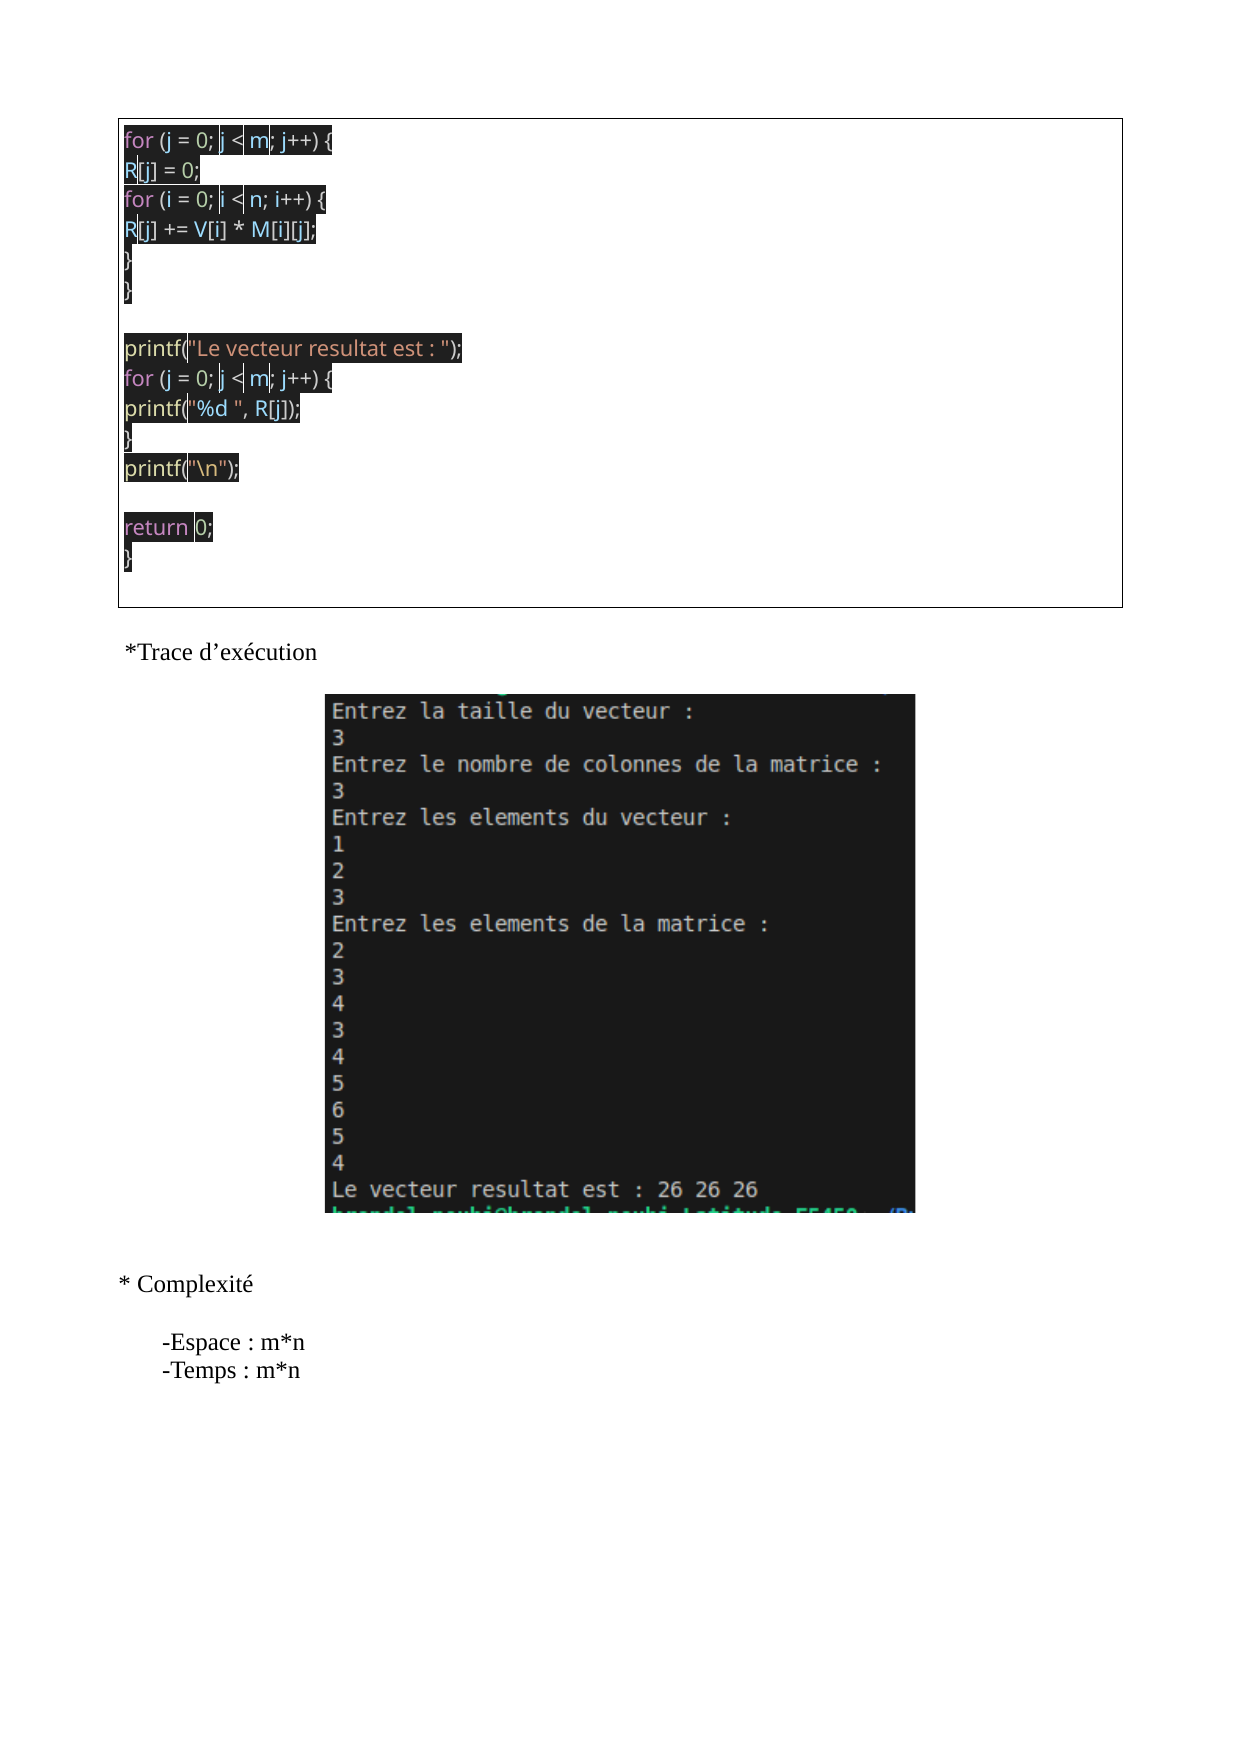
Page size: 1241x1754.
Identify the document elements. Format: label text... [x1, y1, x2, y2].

text -Temps : m*n [118, 1356, 1122, 1384]
table_header for (j = 0; j < m; j++) { R[j] = 0; for (i = 0; i < n; i++) { R[j] += V[i] * M[i][j]; } } printf("Le vecteur resultat est : "); for (j = 0; j < m; j++) { printf("%d ", R[j]); } printf("\n"); return 0; } [119, 119, 1122, 607]
picture [324, 694, 916, 1213]
text *Trace d’exécution [118, 637, 1122, 666]
text -Espace : m*n [118, 1327, 1122, 1356]
text * Complexité [118, 1269, 1122, 1298]
